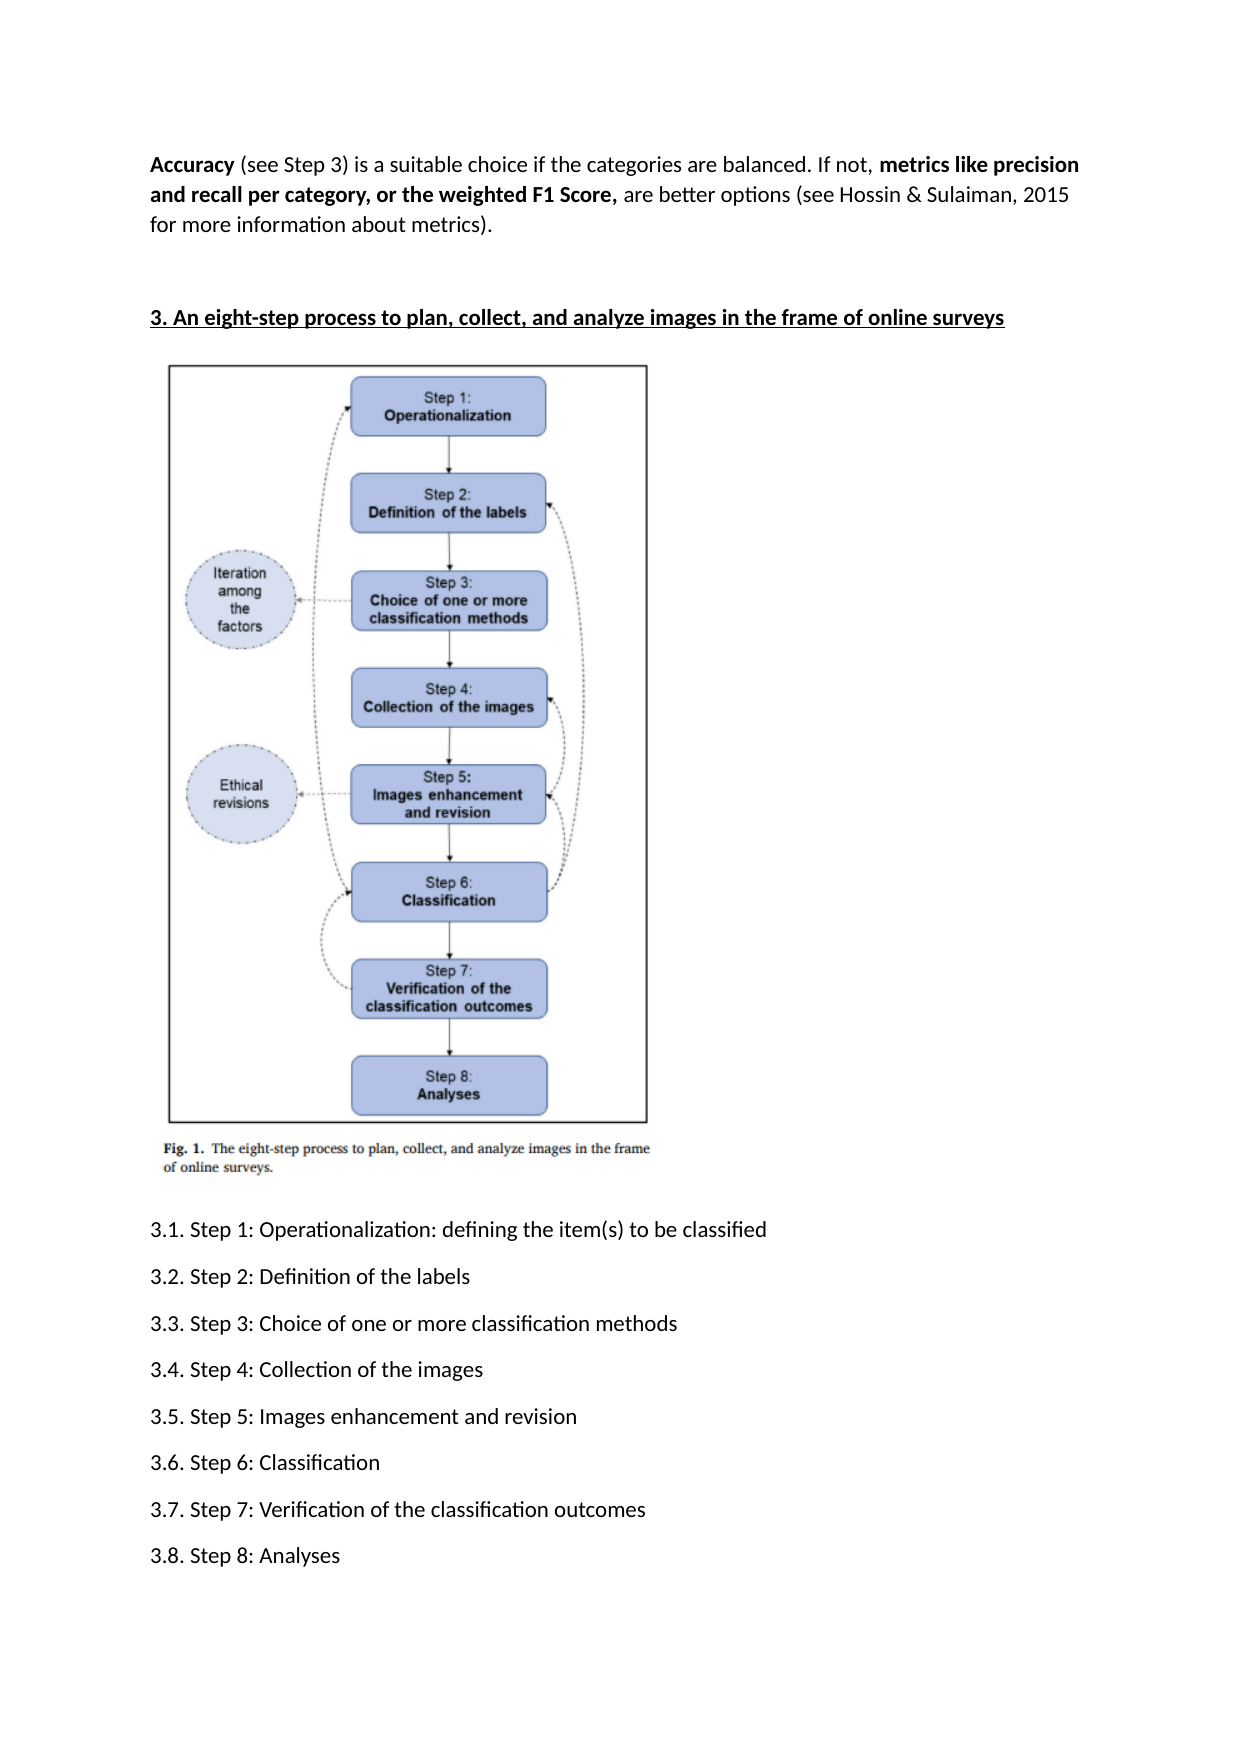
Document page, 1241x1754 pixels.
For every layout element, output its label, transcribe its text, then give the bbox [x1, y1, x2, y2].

text 3. An eight-step process to plan, collect, and analyze images in the frame of online surveys [150, 303, 1090, 331]
text 3.2. Step 2: Definition of the labels [150, 1262, 1090, 1290]
text 3.5. Step 5: Images enhancement and revision [150, 1402, 1090, 1430]
text 3.8. Step 8: Analyses [150, 1542, 1090, 1569]
text Accuracy (see Step 3) is a suitable choice if the categories are balanced. If not, metrics like precision and recall per category, or the weighted F1 Score, are better options (see Hossin & Sulaiman, 2015 for more information about metrics). [150, 150, 1090, 238]
text 3.7. Step 7: Verification of the classification outcomes [150, 1495, 1090, 1523]
text 3.3. Step 3: Choice of one or more classification methods [150, 1309, 1090, 1337]
text 3.6. Step 6: Classification [150, 1448, 1090, 1476]
text 3.4. Step 4: Collection of the images [150, 1355, 1090, 1383]
text 3.1. Step 1: Operationalization: defining the item(s) to be classified [150, 1216, 1090, 1244]
